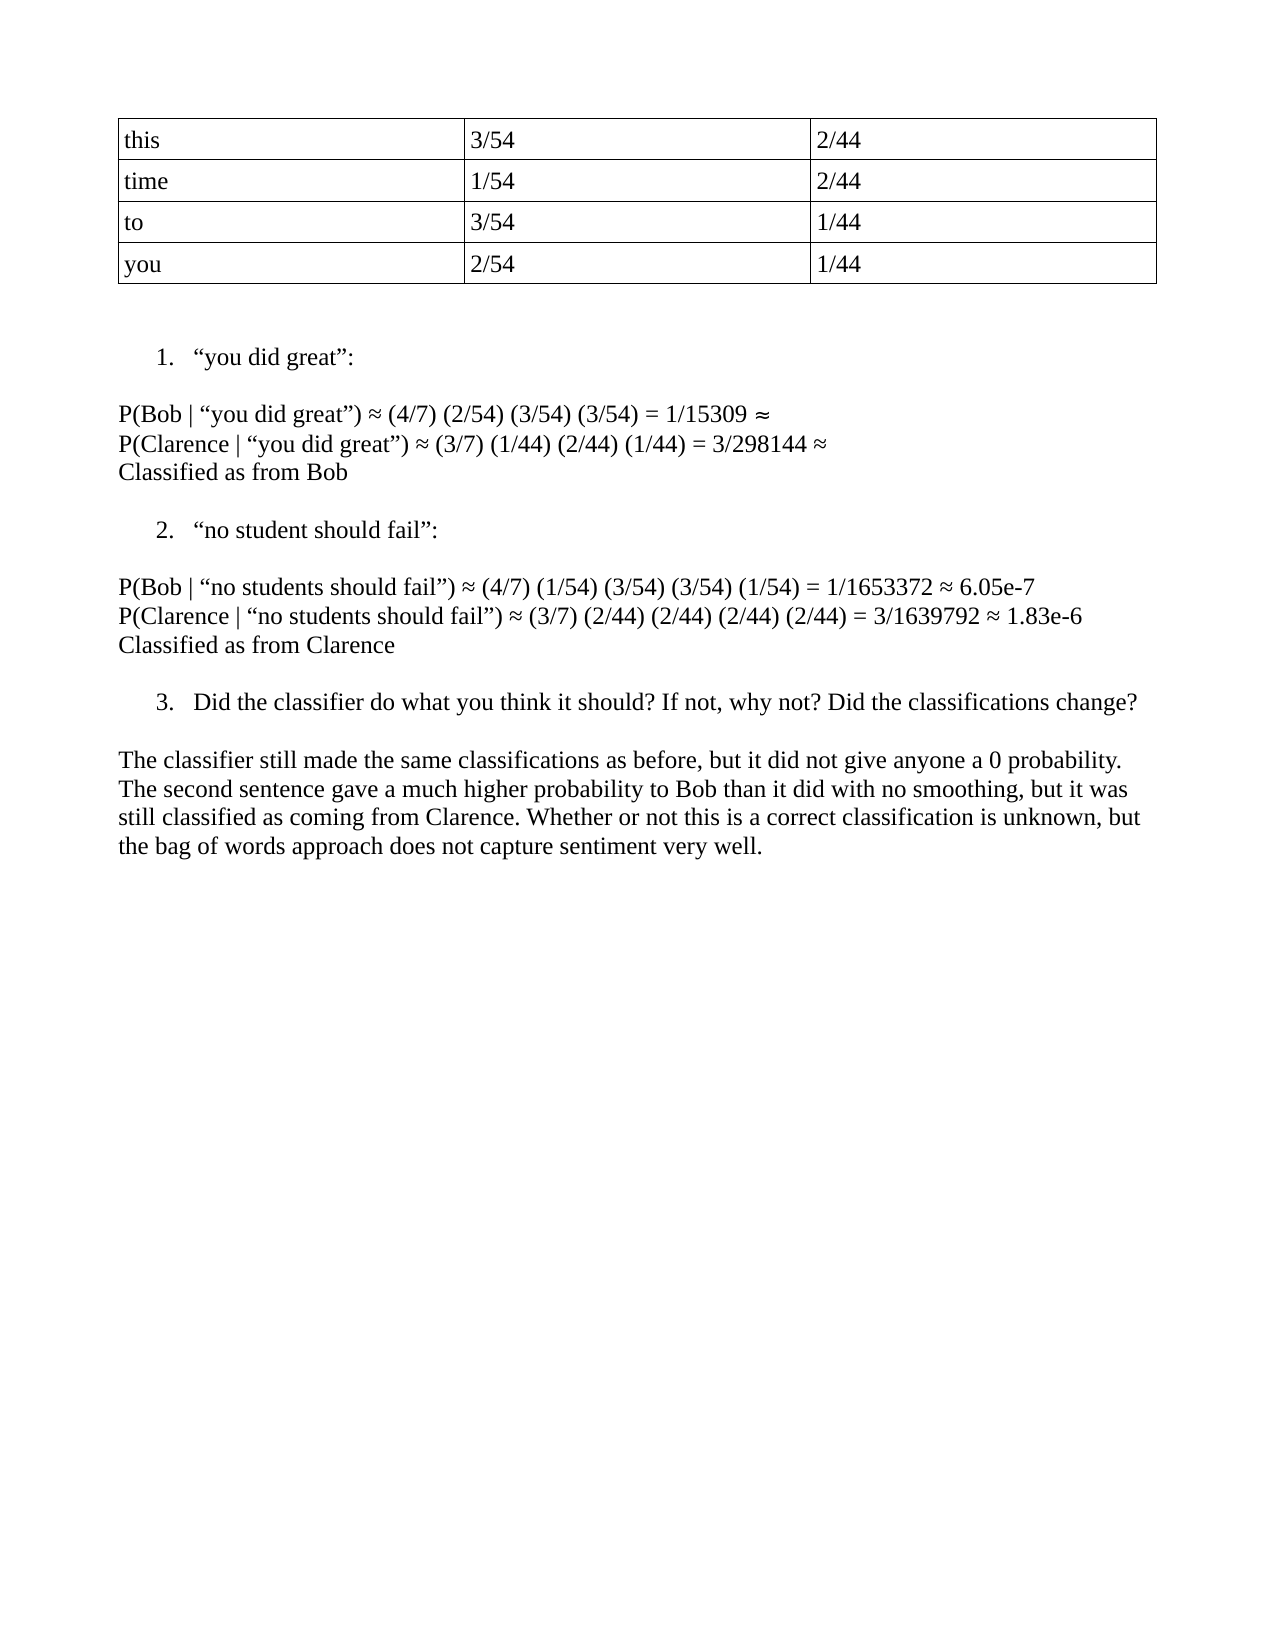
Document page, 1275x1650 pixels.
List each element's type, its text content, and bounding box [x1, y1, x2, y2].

table_cell time [119, 160, 464, 201]
table_cell 2/44 [811, 119, 1156, 159]
table_cell you [119, 243, 464, 283]
table_cell 1/44 [811, 202, 1156, 242]
text The classifier still made the same classifications as before, but it did not give anyone a 0 probability. The second sentence gave a much higher probability to Bob than it did with no smoothing, but it was still classified as coming from Clarence. Whether or not this is a correct classification is unknown, but the bag of words approach does not capture sentiment very well. [118, 745, 1157, 860]
table_cell 1/44 [811, 243, 1156, 283]
table_cell 1/54 [465, 160, 810, 201]
text P(Bob | “no students should fail”) ≈ (4/7) (1/54) (3/54) (3/54) (1/54) = 1/1653372 ≈ 6.05e-7 [118, 572, 1157, 601]
text Classified as from Clarence [118, 630, 1157, 659]
table_cell this [119, 119, 464, 159]
text P(Bob | “you did great”) ≈ (4/7) (2/54) (3/54) (3/54) = 1/15309 ≈ [118, 399, 1157, 429]
table_cell 2/54 [465, 243, 810, 283]
list “no student should fail”: [156, 515, 1157, 544]
text Classified as from Bob [118, 457, 1157, 486]
text P(Clarence | “you did great”) ≈ (3/7) (1/44) (2/44) (1/44) = 3/298144 ≈ [118, 429, 1157, 457]
table_cell to [119, 202, 464, 242]
text P(Clarence | “no students should fail”) ≈ (3/7) (2/44) (2/44) (2/44) (2/44) = 3/1639792 ≈ 1.83e-6 [118, 601, 1157, 630]
list “you did great”: [156, 342, 1157, 370]
list Did the classifier do what you think it should? If not, why not? Did the classifications change? [156, 687, 1157, 716]
table_cell 3/54 [465, 202, 810, 242]
table_cell 2/44 [811, 160, 1156, 201]
table_cell 3/54 [465, 119, 810, 159]
